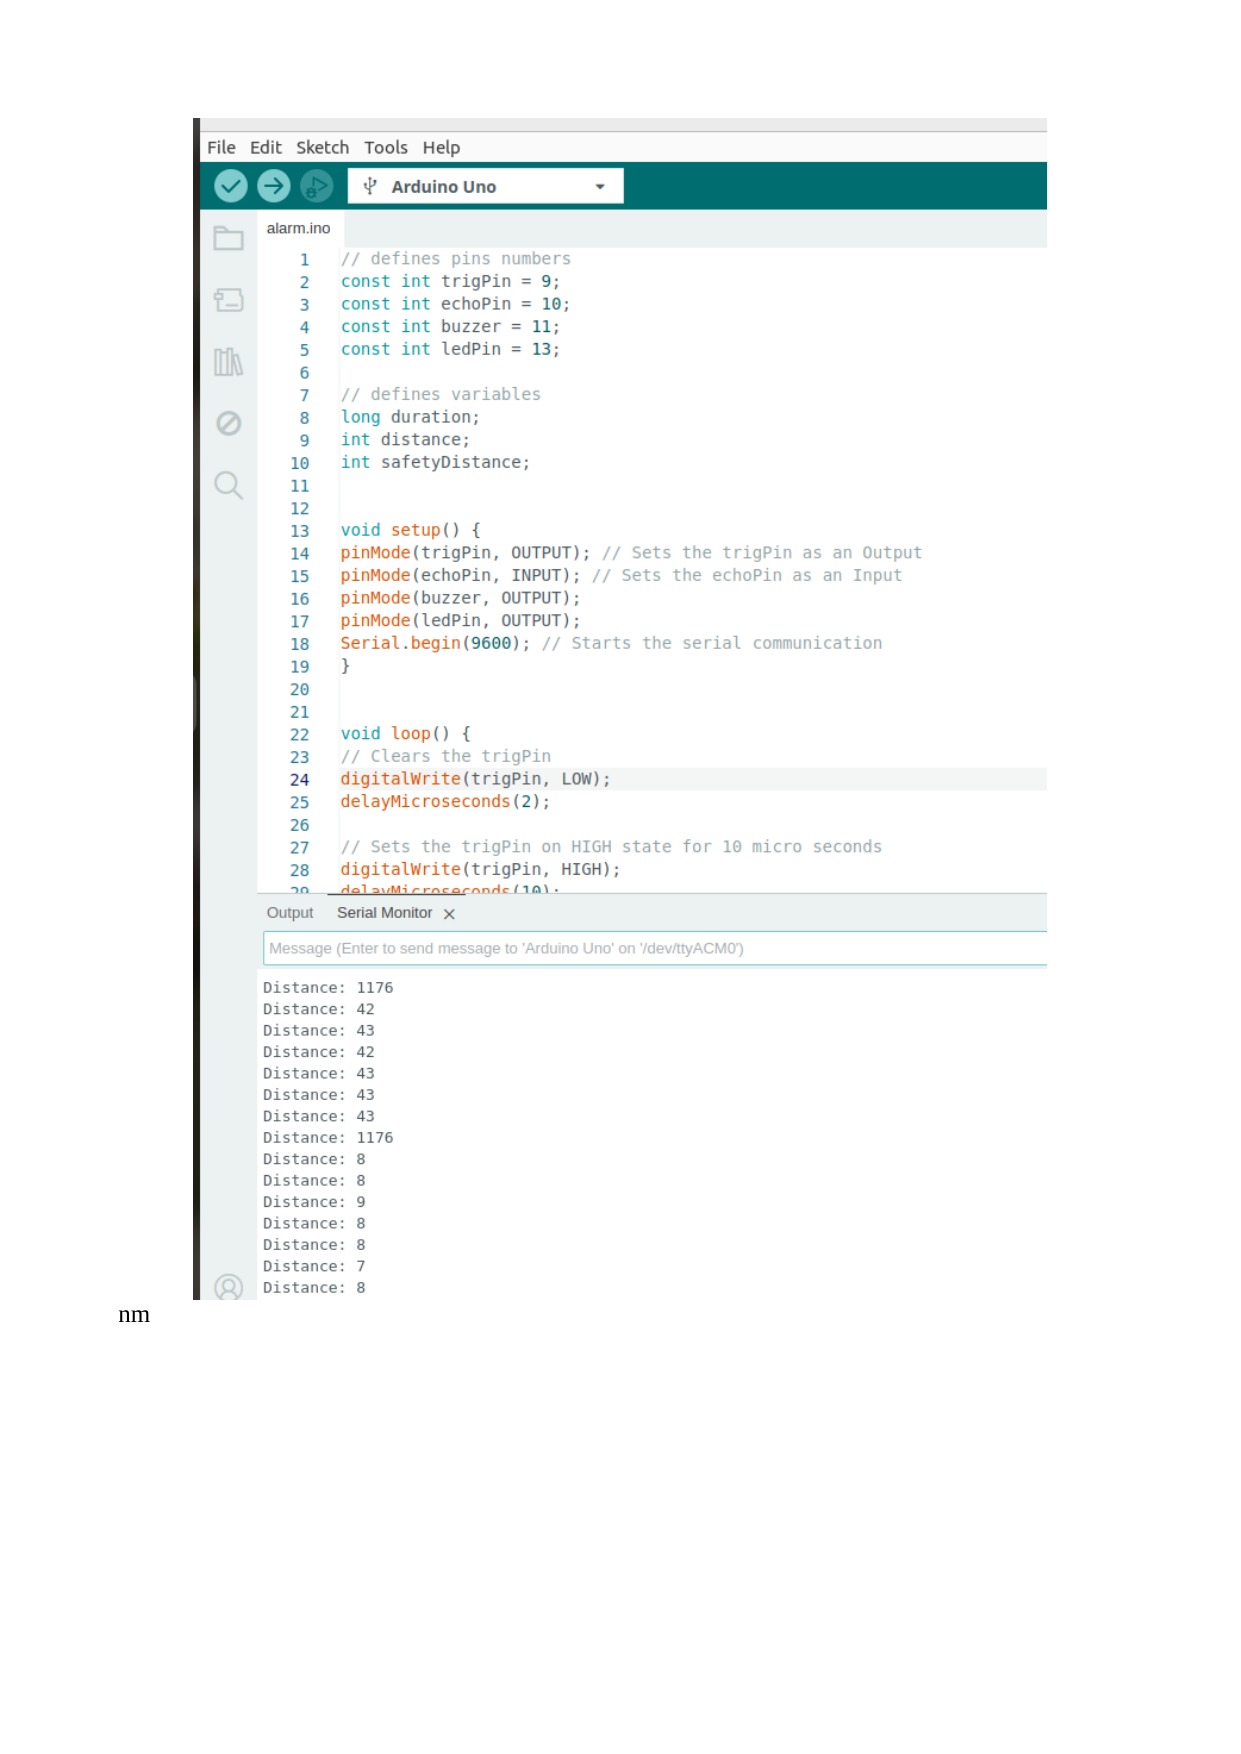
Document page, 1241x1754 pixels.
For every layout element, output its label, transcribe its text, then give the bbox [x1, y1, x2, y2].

text nm [118, 118, 1122, 1328]
picture [193, 118, 1048, 1300]
